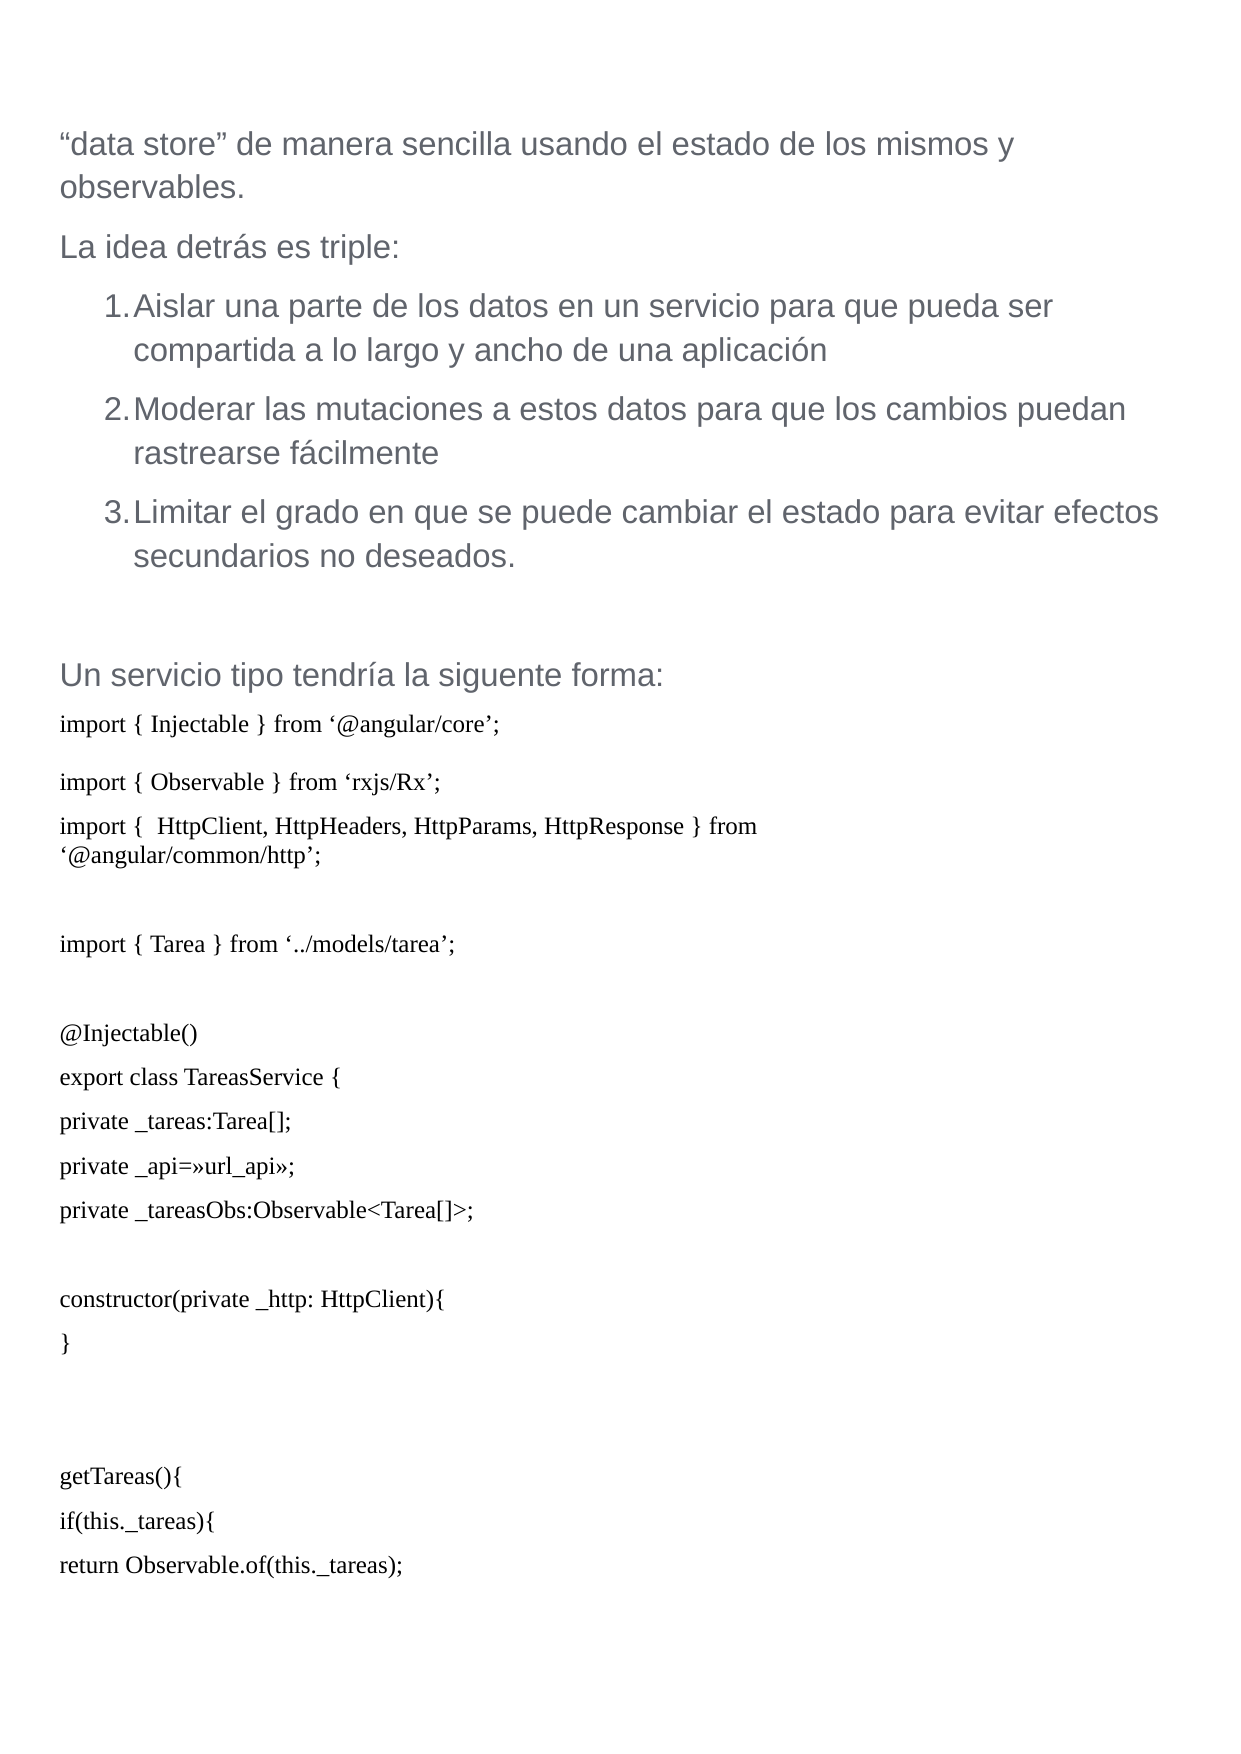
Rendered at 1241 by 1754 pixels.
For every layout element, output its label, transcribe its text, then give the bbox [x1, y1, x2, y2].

list Aislar una parte de los datos en un servicio para que pueda ser compartida a lo largo y ancho de una aplicación [103, 281, 1170, 368]
list Limitar el grado en que se puede cambiar el estado para evitar efectos secundarios no deseados. [103, 487, 1170, 574]
text La idea detrás es triple: [59, 221, 1170, 265]
text “data store” de manera sencilla usando el estado de los mismos y observables. [59, 118, 1170, 206]
list Moderar las mutaciones a estos datos para que los cambios puedan rastrearse fácilmente [103, 384, 1170, 471]
text Un servicio tipo tendría la siguente forma: [59, 649, 1170, 693]
table_header import { Injectable } from ‘@angular/core’; import { Observable } from ‘rxjs/Rx’; import { HttpClient, HttpHeaders, HttpParams, HttpResponse } from ‘@angular/common/http’; import { Tarea } from ‘../models/tarea’; @Injectable() export class TareasService { private _tareas:Tarea[]; private _api=»url_api»; private _tareasObs:Observable<Tarea[]>; constructor(private _http: HttpClient){ } getTareas(){ if(this._tareas){ return Observable.of(this._tareas); [59, 709, 944, 1594]
